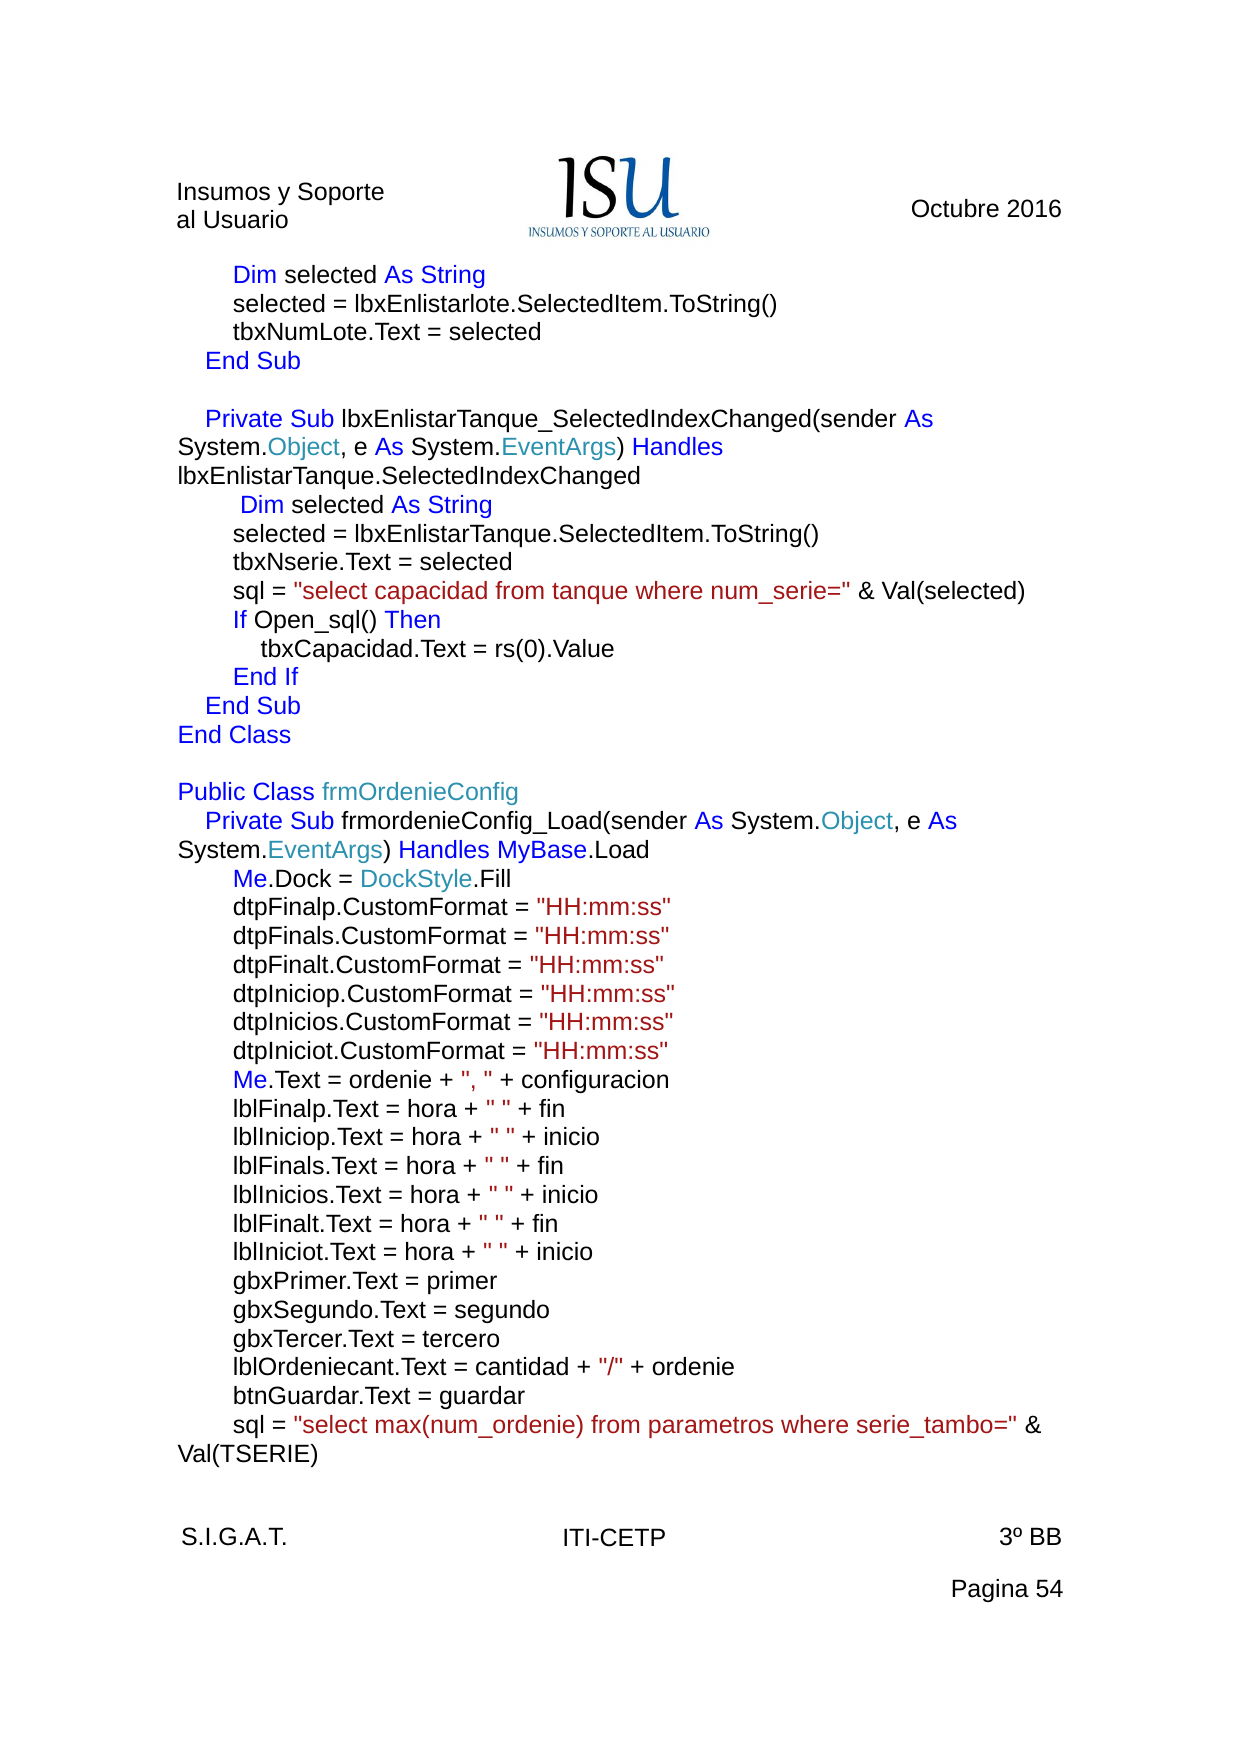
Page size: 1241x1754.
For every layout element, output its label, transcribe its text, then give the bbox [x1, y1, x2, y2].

text End Sub [177, 691, 1063, 720]
text lblFinalp.Text = hora + " " + fin [177, 1093, 1063, 1122]
text lblFinals.Text = hora + " " + fin [177, 1151, 1063, 1180]
text Private Sub frmordenieConfig_Load(sender As System.Object, e As System.EventArgs) Handles MyBase.Load [177, 806, 1063, 863]
text End Class [177, 720, 1063, 748]
text selected = lbxEnlistarlote.SelectedItem.ToString() [177, 288, 1063, 317]
text Private Sub lbxEnlistarTanque_SelectedIndexChanged(sender As System.Object, e As System.EventArgs) Handles lbxEnlistarTanque.SelectedIndexChanged [177, 403, 1063, 490]
text dtpFinals.CustomFormat = "HH:mm:ss" [177, 921, 1063, 950]
text Dim selected As String [177, 260, 1063, 288]
text gbxTercer.Text = tercero [177, 1323, 1063, 1352]
text tbxNumLote.Text = selected [177, 317, 1063, 346]
text tbxNserie.Text = selected [177, 547, 1063, 576]
text sql = "select capacidad from tanque where num_serie=" & Val(selected) [177, 576, 1063, 605]
text End Sub [177, 346, 1063, 375]
text dtpFinalp.CustomFormat = "HH:mm:ss" [177, 892, 1063, 921]
text sql = "select max(num_ordenie) from parametros where serie_tambo=" & Val(TSERIE) [177, 1410, 1063, 1467]
text Dim selected As String [177, 490, 1063, 518]
text Public Class frmOrdenieConfig [177, 777, 1063, 806]
text tbxCapacidad.Text = rs(0).Value [177, 633, 1063, 662]
text lblIniciot.Text = hora + " " + inicio [177, 1237, 1063, 1266]
text selected = lbxEnlistarTanque.SelectedItem.ToString() [177, 518, 1063, 547]
text lblIniciop.Text = hora + " " + inicio [177, 1122, 1063, 1151]
text dtpIniciop.CustomFormat = "HH:mm:ss" [177, 978, 1063, 1007]
text dtpFinalt.CustomFormat = "HH:mm:ss" [177, 950, 1063, 978]
text lblInicios.Text = hora + " " + inicio [177, 1180, 1063, 1208]
text gbxSegundo.Text = segundo [177, 1295, 1063, 1323]
text gbxPrimer.Text = primer [177, 1266, 1063, 1295]
text If Open_sql() Then [177, 605, 1063, 633]
text Me.Text = ordenie + ", " + configuracion [177, 1065, 1063, 1093]
text btnGuardar.Text = guardar [177, 1381, 1063, 1410]
picture [517, 138, 723, 252]
text dtpIniciot.CustomFormat = "HH:mm:ss" [177, 1036, 1063, 1065]
text End If [177, 662, 1063, 691]
text Me.Dock = DockStyle.Fill [177, 863, 1063, 892]
text dtpInicios.CustomFormat = "HH:mm:ss" [177, 1007, 1063, 1036]
text lblFinalt.Text = hora + " " + fin [177, 1208, 1063, 1237]
text lblOrdeniecant.Text = cantidad + "/" + ordenie [177, 1352, 1063, 1381]
